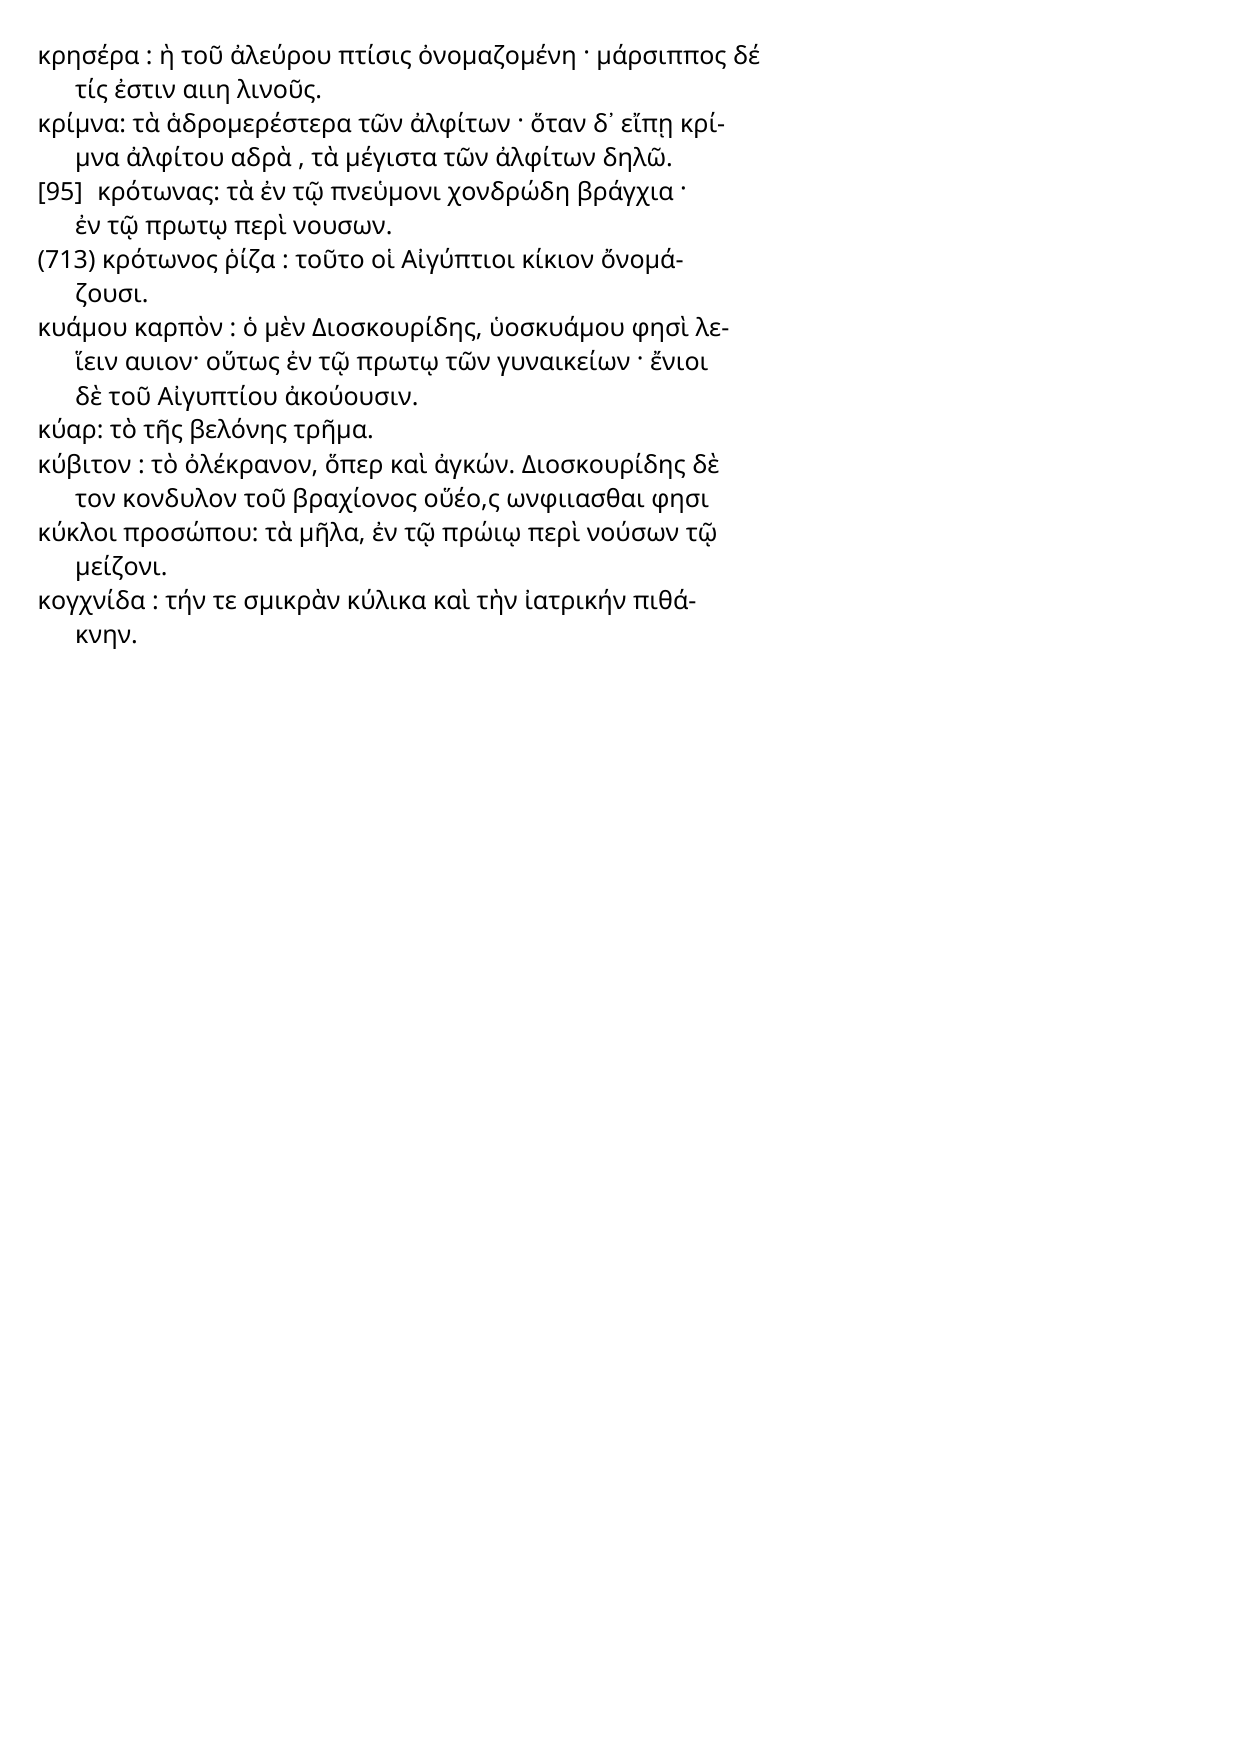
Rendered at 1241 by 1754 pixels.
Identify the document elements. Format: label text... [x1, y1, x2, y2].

text κρίμνα: τὰ ἁδρομερέστερα τῶν ἀλφίτων · ὅταν δ᾽ εἴπῃ κρί- μνα ἀλφίτου αδρὰ , τὰ μέγιστα τῶν ἀλφίτων δηλῶ. [37, 106, 1203, 174]
text κρησέρα : ὴ τοῦ ἀλεύρου πτίσις ὀνομαζομένη · μάρσιππος δέ τίς ἐστιν αιιη λινοῦς. [37, 37, 1203, 106]
text κυάμου καρπὸν : ὁ μὲν Διοσκουρίδης, ὑοσκυάμου φησὶ λε- ἵειν αυιον· οὕτως ἐν τῷ πρωτῳ τῶν γυναικείων · ἔνιοι δὲ τοῦ Αἰγυπτίου ἀκούουσιν. [37, 310, 1203, 412]
text κογχνίδα : τήν τε σμικρὰν κύλικα καὶ τὴν ἰατρικήν πιθά- κνην. [37, 582, 1203, 651]
text κύαρ: τὸ τῆς βελόνης τρῆμα. [37, 412, 1203, 446]
text κύκλοι προσώπου: τὰ μῆλα, ἐν τῷ πρώιῳ περὶ νούσων τῷ μείζονι. [37, 514, 1203, 582]
text κύβιτον : τὸ ὀλέκρανον, ὅπερ καὶ ἀγκών. Διοσκουρίδης δὲ τον κονδυλον τοῦ βραχίονος οὕέο,ς ωνφιιασθαι φησι [37, 446, 1203, 514]
text [95] κρότωνας: τὰ ἐν τῷ πνεὑμονι χονδρώδη βράγχια · ἐν τῷ πρωτῳ περὶ νουσων. [37, 174, 1203, 242]
text (713) κρότωνος ῥίζα : τοῦτο οἱ Αἰγύπτιοι κίκιον ὄνομά- ζουσι. [37, 242, 1203, 310]
